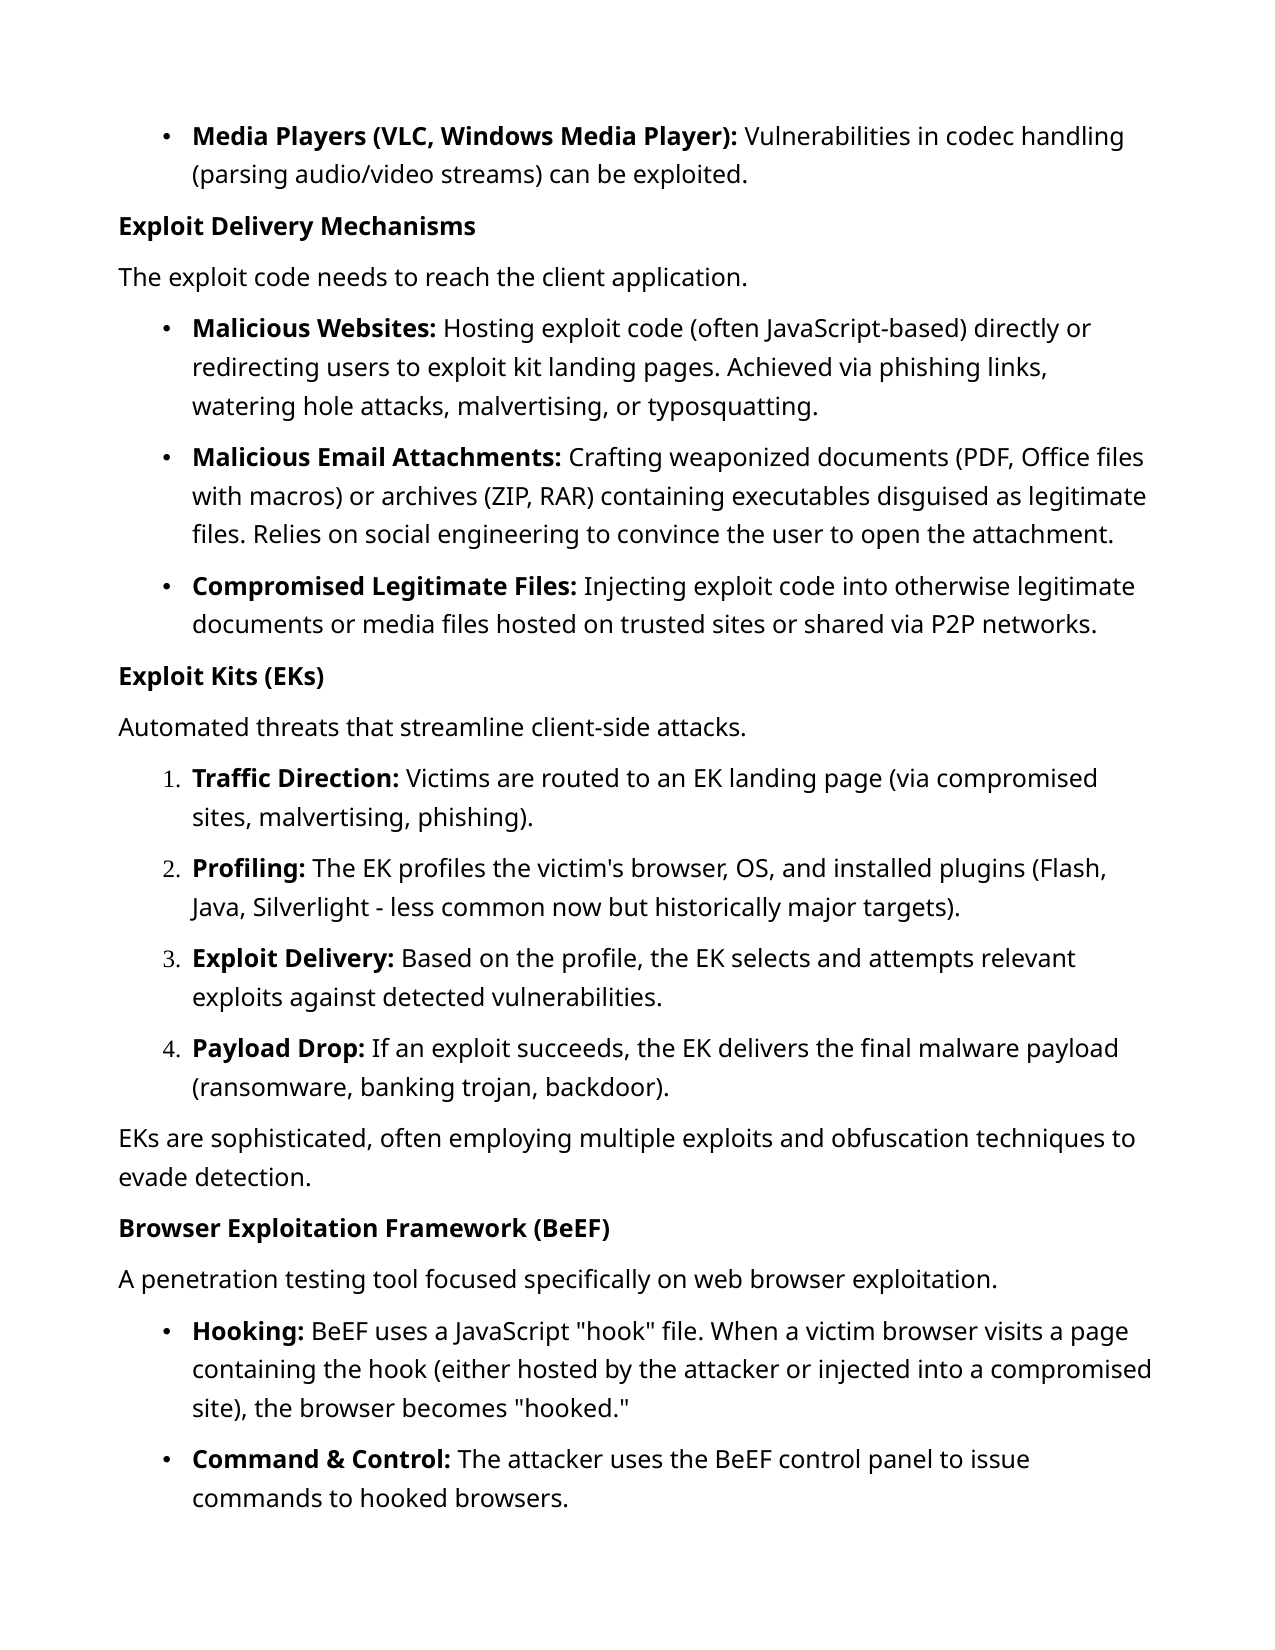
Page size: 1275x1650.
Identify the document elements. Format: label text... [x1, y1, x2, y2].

list Payload Drop: If an exploit succeeds, the EK delivers the final malware payload (ransomware, banking trojan, backdoor). [162, 1031, 1157, 1103]
text Automated threats that streamline client-side attacks. [118, 709, 1157, 743]
text Exploit Delivery Mechanisms [118, 208, 1157, 242]
list Command & Control: The attacker uses the BeEF control panel to issue commands to hooked browsers. [162, 1442, 1157, 1515]
list Media Players (VLC, Windows Media Player): Vulnerabilities in codec handling (parsing audio/video streams) can be exploited. [162, 118, 1157, 191]
list Compromised Legitimate Files: Injecting exploit code into otherwise legitimate documents or media files hosted on trusted sites or shared via P2P networks. [162, 568, 1157, 641]
list Malicious Email Attachments: Crafting weaponized documents (PDF, Office files with macros) or archives (ZIP, RAR) containing executables disguised as legitimate files. Relies on social engineering to convince the user to open the attachment. [162, 439, 1157, 551]
text A penetration testing tool focused specifically on web browser exploitation. [118, 1262, 1157, 1296]
list Exploit Delivery: Based on the profile, the EK selects and attempts relevant exploits against detected vulnerabilities. [162, 941, 1157, 1013]
list Hooking: BeEF uses a JavaScript "hook" file. When a victim browser visits a page containing the hook (either hosted by the attacker or injected into a compromised site), the browser becomes "hooked." [162, 1313, 1157, 1425]
list Traffic Direction: Victims are routed to an EK landing page (via compromised sites, malvertising, phishing). [162, 761, 1157, 833]
text EKs are sophisticated, often employing multiple exploits and obfuscation techniques to evade detection. [118, 1121, 1157, 1193]
text The exploit code needs to reach the client application. [118, 259, 1157, 293]
list Malicious Websites: Hosting exploit code (often JavaScript-based) directly or redirecting users to exploit kit landing pages. Achieved via phishing links, watering hole attacks, malvertising, or typosquatting. [162, 311, 1157, 422]
text Browser Exploitation Framework (BeEF) [118, 1211, 1157, 1245]
list Profiling: The EK profiles the victim's browser, OS, and installed plugins (Flash, Java, Silverlight - less common now but historically major targets). [162, 851, 1157, 923]
text Exploit Kits (EKs) [118, 658, 1157, 692]
